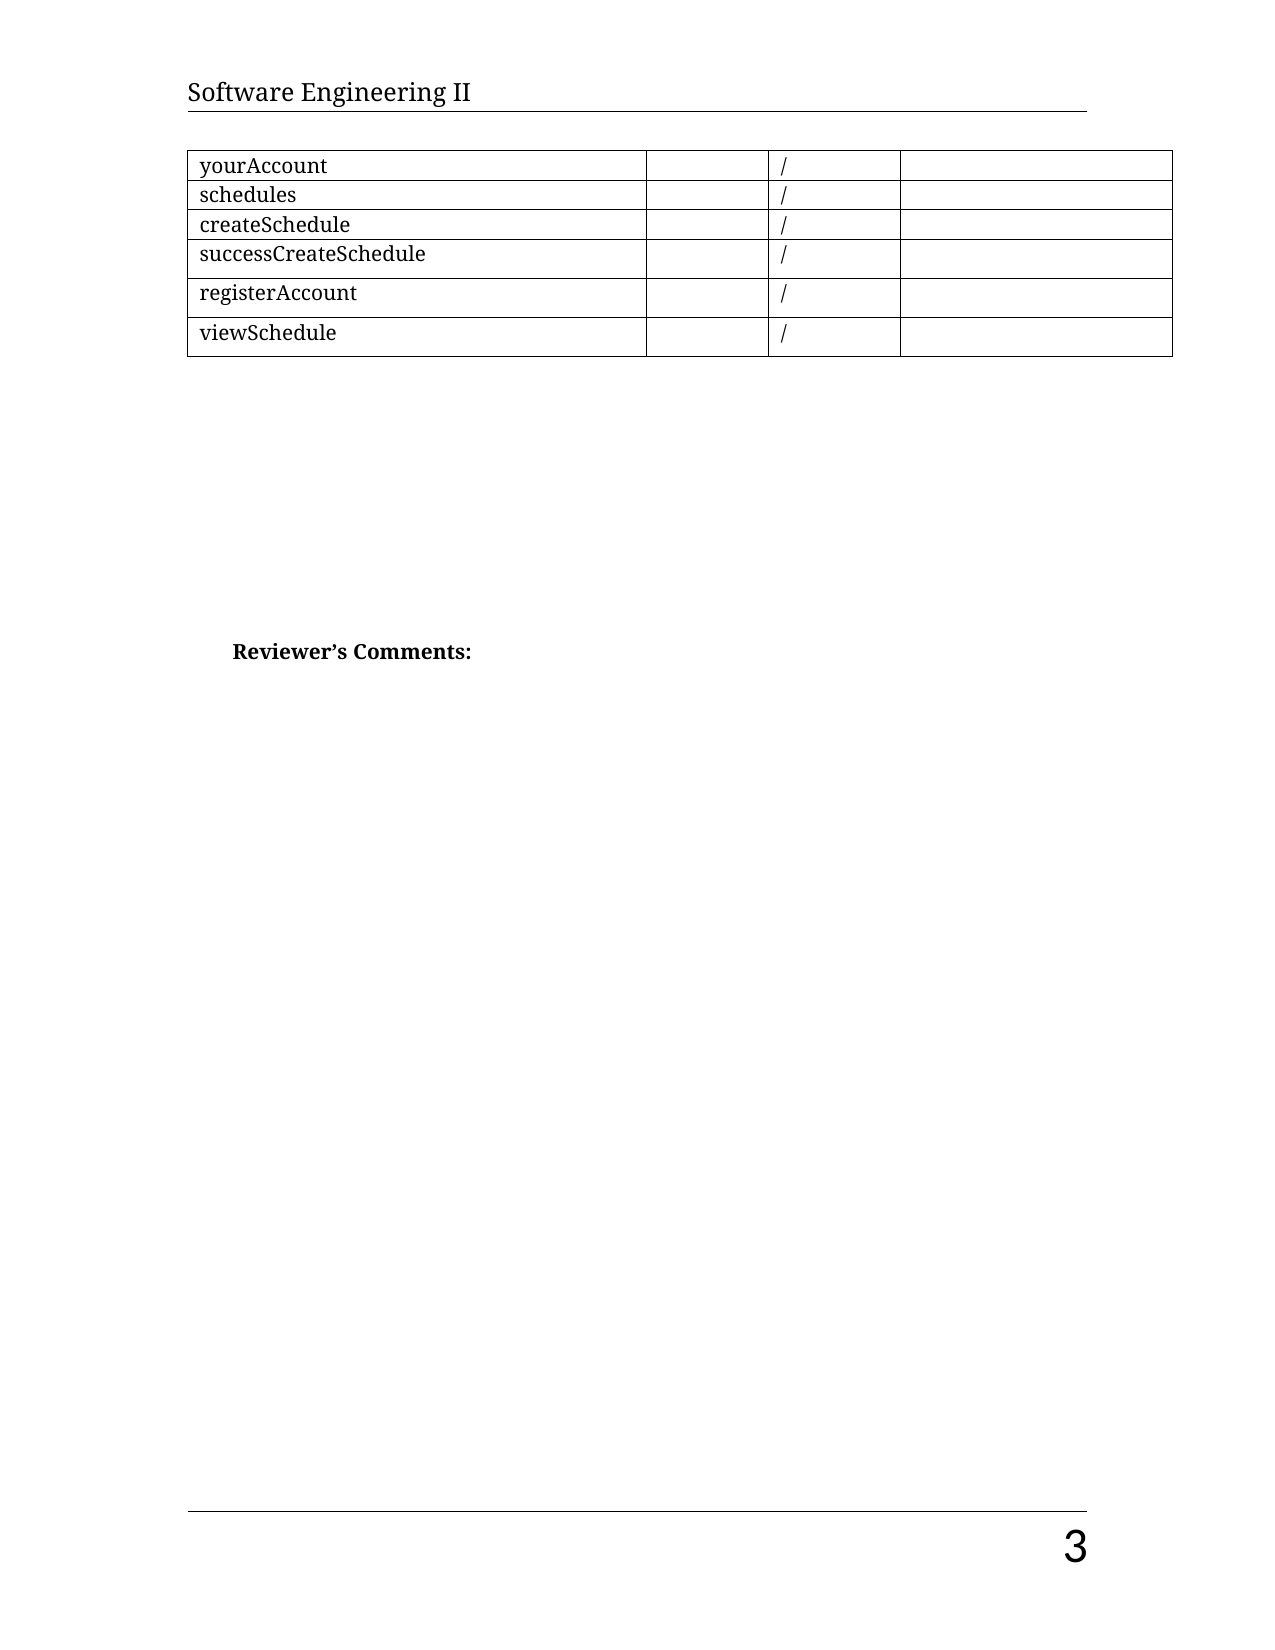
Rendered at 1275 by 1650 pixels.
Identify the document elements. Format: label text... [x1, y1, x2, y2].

table_cell [647, 240, 768, 277]
table_cell [901, 151, 1172, 179]
table_cell / [769, 240, 900, 277]
table_cell [901, 318, 1172, 356]
table_cell schedules [188, 181, 646, 209]
table_cell createSchedule [188, 210, 646, 238]
table_cell / [769, 318, 900, 356]
table_cell / [769, 181, 900, 209]
table_cell [901, 181, 1172, 209]
table_cell registerAccount [188, 279, 646, 317]
table_cell [901, 279, 1172, 317]
table_cell [647, 318, 768, 356]
table_cell yourAccount [188, 151, 646, 179]
table_cell [901, 210, 1172, 238]
table_cell / [769, 279, 900, 317]
table_cell [901, 240, 1172, 277]
table_cell / [769, 210, 900, 238]
table_cell successCreateSchedule [188, 240, 646, 277]
table_cell [647, 210, 768, 238]
table_cell / [769, 151, 900, 179]
subtitle Reviewer’s Comments: [187, 637, 1087, 694]
table_cell [647, 151, 768, 179]
table_cell [647, 181, 768, 209]
table_cell [647, 279, 768, 317]
table_cell viewSchedule [188, 318, 646, 356]
